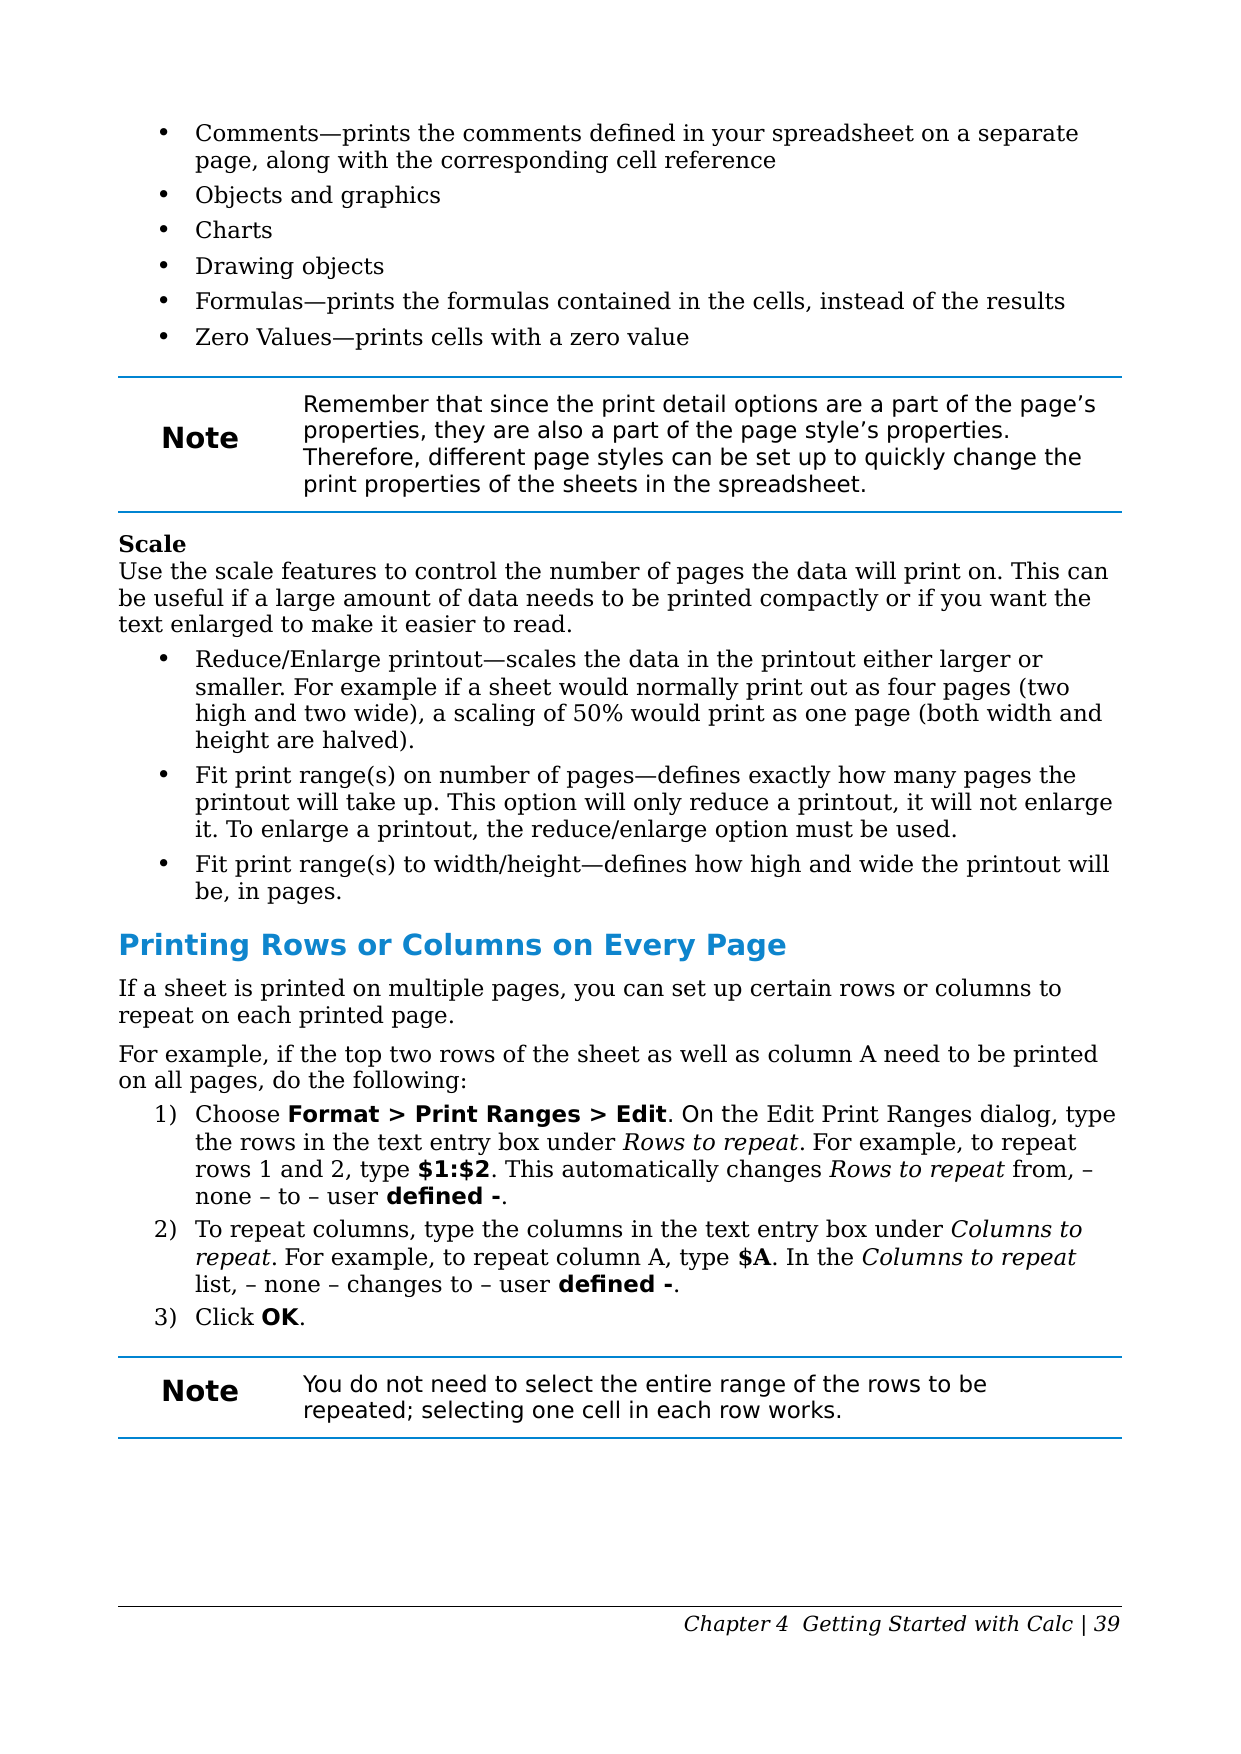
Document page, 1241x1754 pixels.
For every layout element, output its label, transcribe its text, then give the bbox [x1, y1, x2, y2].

list Objects and graphics [156, 180, 1122, 209]
list To repeat columns, type the columns in the text entry box under Columns to repeat. For example, to repeat column A, type $A. In the Columns to repeat list, – none – changes to – user defined -. [177, 1216, 1122, 1298]
table_header Note [118, 1358, 281, 1437]
table_header Remember that since the print detail options are a part of the page’s properties, they are also a part of the page style’s properties. Therefore, different page styles can be set up to quickly change the print properties of the sheets in the spreadsheet. [281, 378, 1122, 511]
list For example, if the top two rows of the sheet as well as column A need to be printed on all pages, do the following: [118, 1041, 1122, 1094]
list Formulas—prints the formulas contained in the cells, instead of the results [156, 286, 1122, 316]
list Reduce/Enlarge printout—scales the data in the printout either larger or smaller. For example if a sheet would normally print out as four pages (two high and two wide), a scaling of 50% would print as one page (both width and height are halved). [156, 644, 1122, 754]
table_header You do not need to select the entire range of the rows to be repeated; selecting one cell in each row works. [281, 1358, 1122, 1437]
list Fit print range(s) on number of pages—defines exactly how many pages the printout will take up. This option will only reduce a printout, it will not enlarge it. To enlarge a printout, the reduce/enlarge option must be used. [156, 760, 1122, 842]
list Zero Values—prints cells with a zero value [156, 322, 1122, 351]
list Use the scale features to control the number of pages the data will print on. This can be useful if a large amount of data needs to be printed compactly or if you want the text enlarged to make it easier to read. [118, 558, 1122, 638]
table_header Note [118, 378, 281, 511]
subtitle Printing Rows or Columns on Every Page [118, 929, 1122, 963]
list Click OK. [177, 1304, 1122, 1331]
list Comments—prints the comments defined in your spreadsheet on a separate page, along with the corresponding cell reference [156, 118, 1122, 174]
list Charts [156, 216, 1122, 245]
list Choose Format > Print Ranges > Edit. On the Edit Print Ranges dialog, type the rows in the text entry box under Rows to repeat. For example, to repeat rows 1 and 2, type $1:$2. This automatically changes Rows to repeat from, – none – to – user defined -. [177, 1101, 1122, 1209]
text Scale [118, 531, 1122, 558]
text If a sheet is printed on multiple pages, you can set up certain rows or columns to repeat on each printed page. [118, 975, 1122, 1028]
list Drawing objects [156, 251, 1122, 280]
list Fit print range(s) to width/height—defines how high and wide the printout will be, in pages. [156, 849, 1122, 904]
